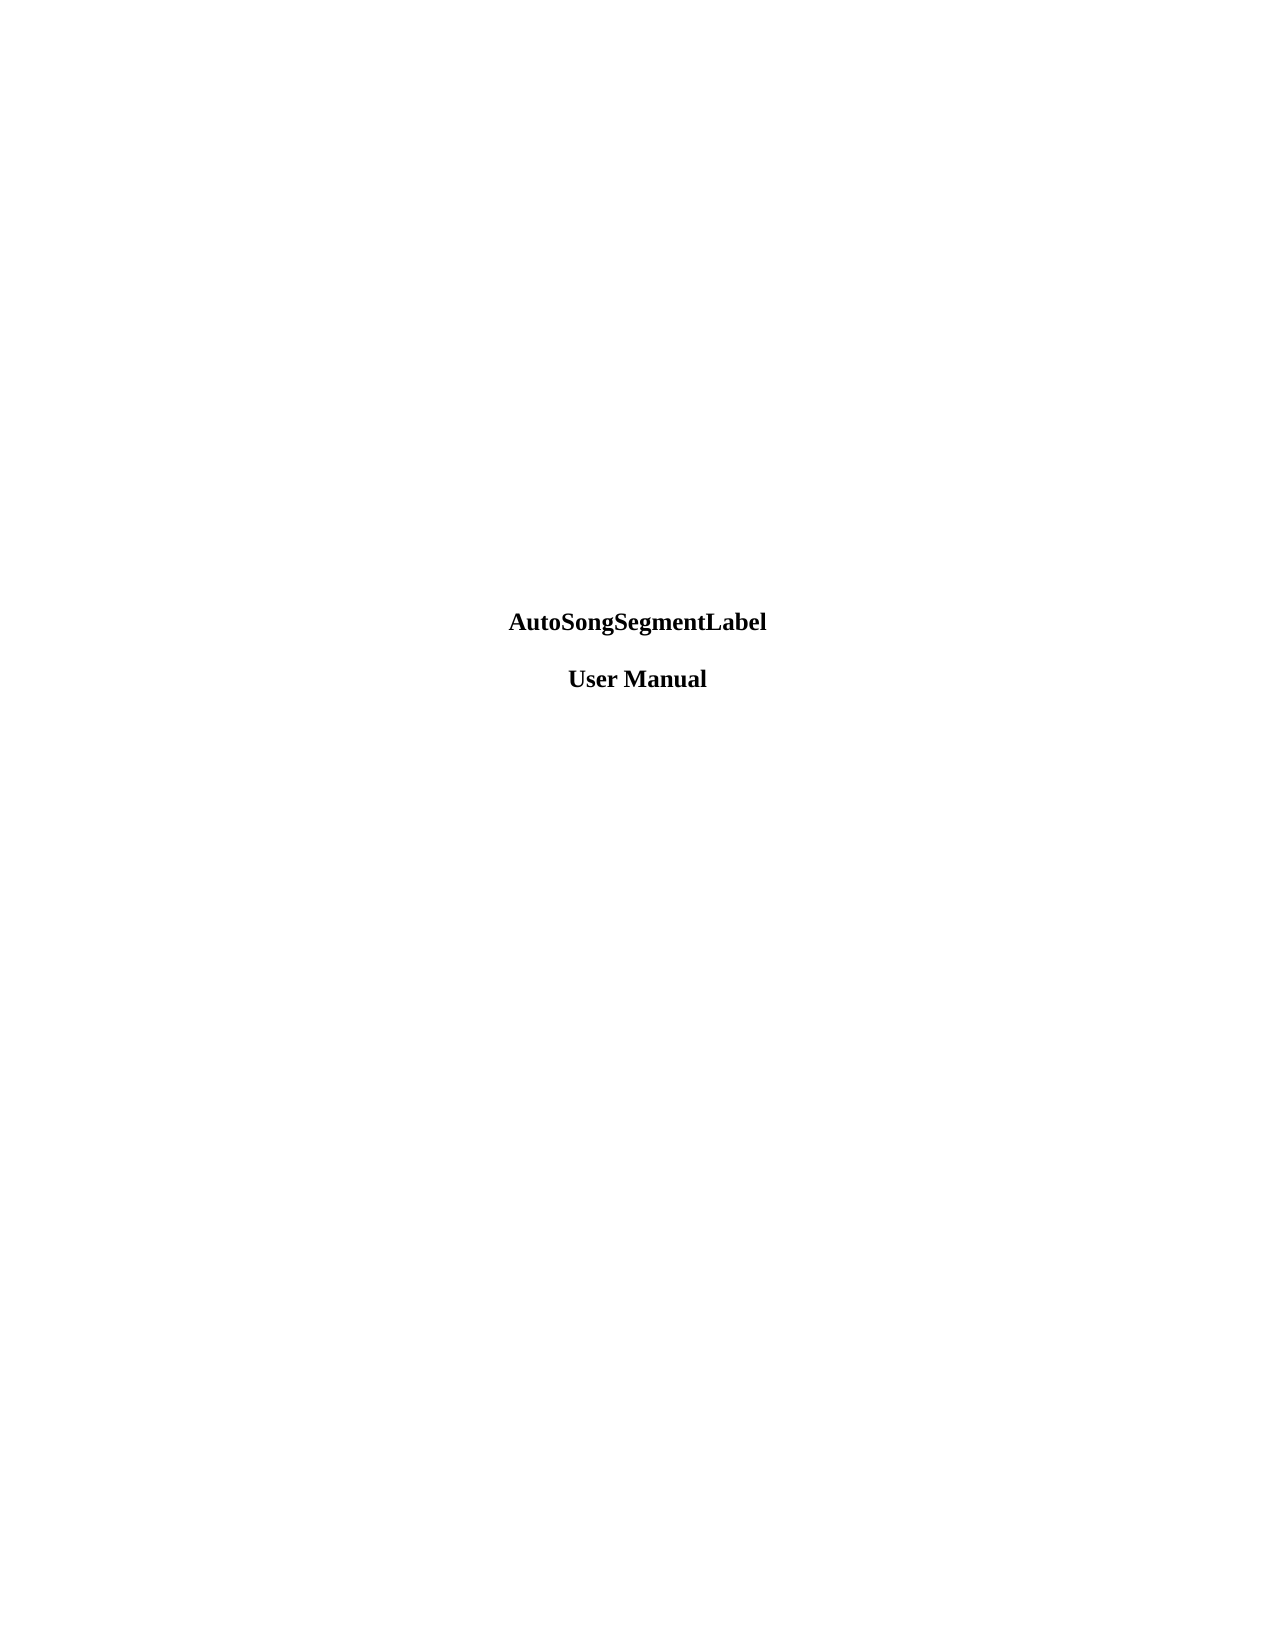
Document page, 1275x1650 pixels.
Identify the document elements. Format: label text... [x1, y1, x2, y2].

text User Manual [118, 664, 1157, 693]
text AutoSongSegmentLabel [118, 607, 1157, 636]
